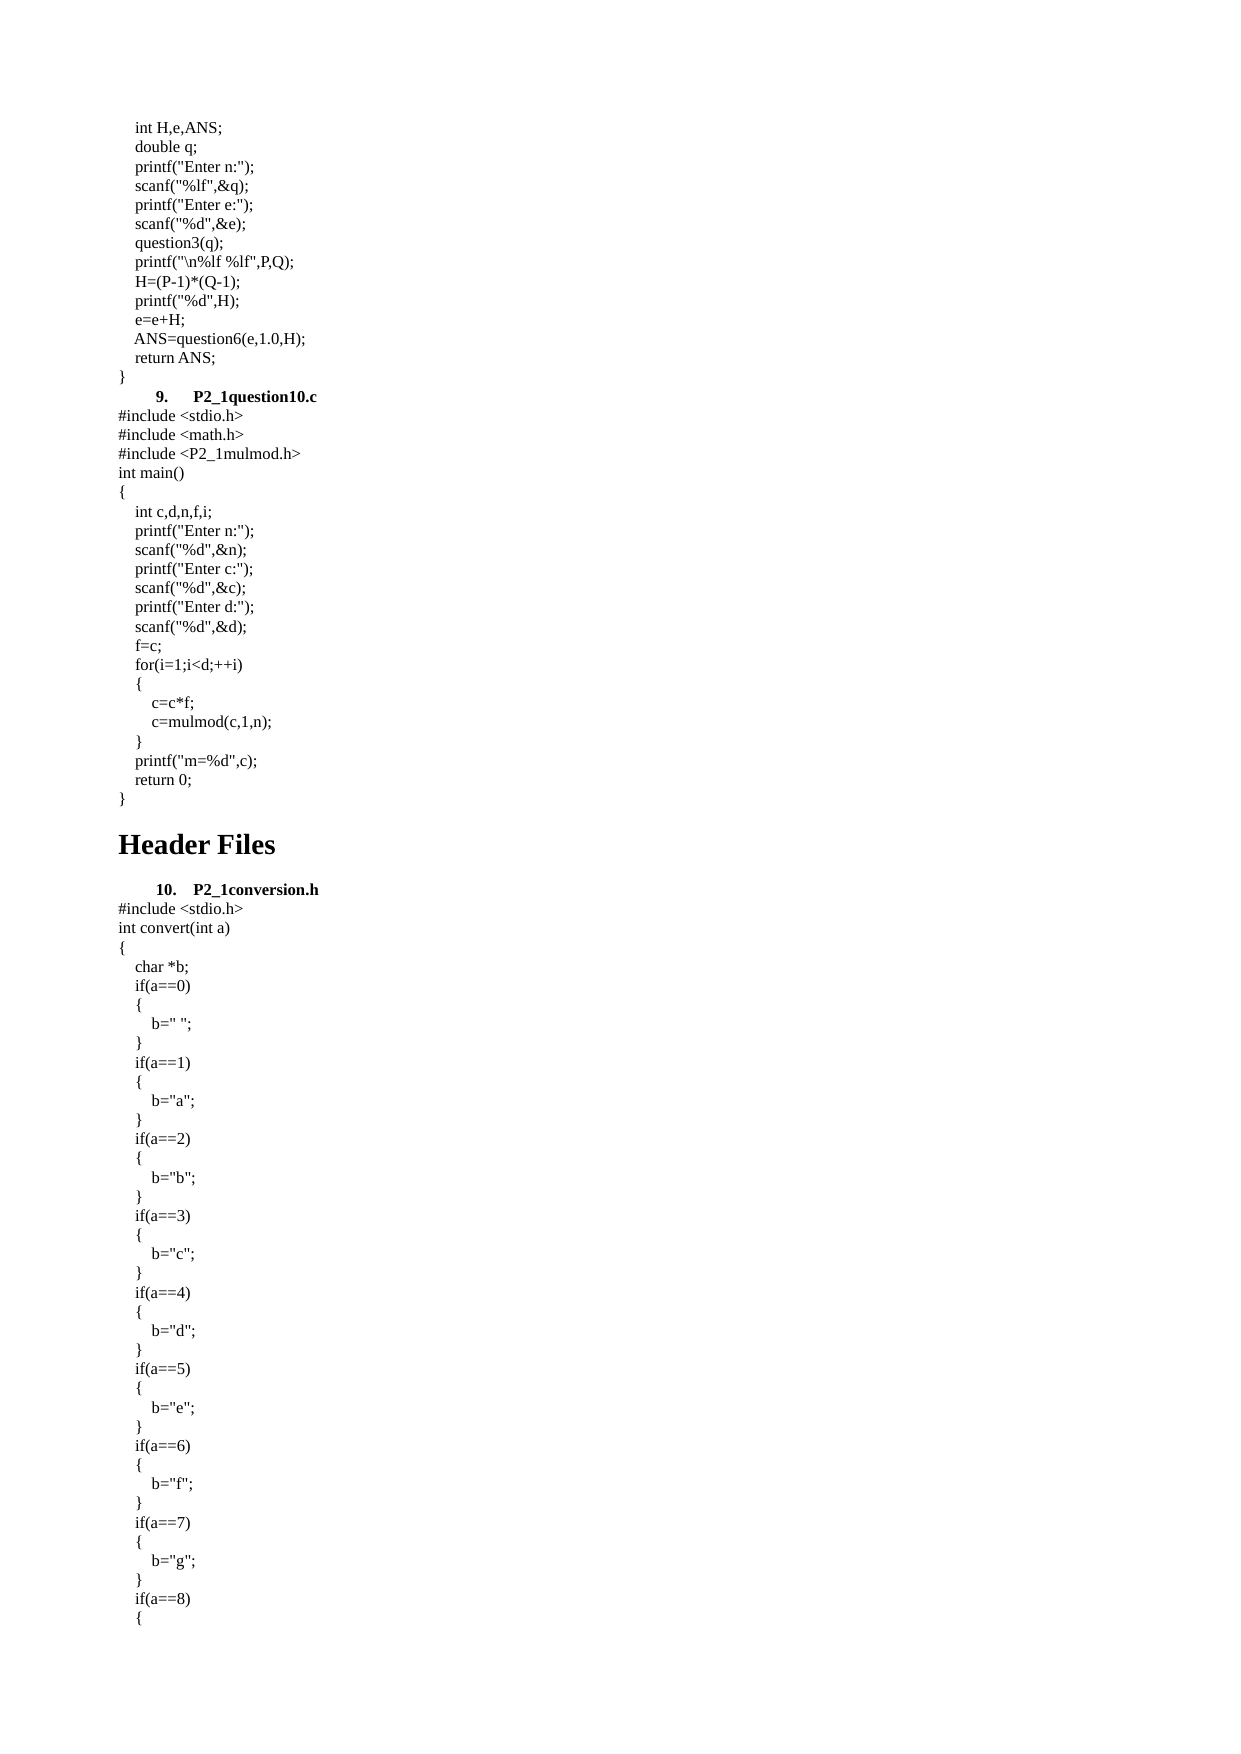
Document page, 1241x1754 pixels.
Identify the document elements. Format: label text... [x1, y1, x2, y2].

text { [118, 995, 1122, 1014]
text } [118, 789, 1122, 808]
text { [118, 1148, 1122, 1167]
text ANS=question6(e,1.0,H); [118, 329, 1122, 348]
text } [118, 1187, 1122, 1206]
text scanf("%d",&d); [118, 616, 1122, 636]
text scanf("%d",&n); [118, 540, 1122, 559]
text c=mulmod(c,1,n); [118, 712, 1122, 731]
text int main() [118, 463, 1122, 482]
text } [118, 1570, 1122, 1589]
text printf("Enter c:"); [118, 559, 1122, 578]
text { [118, 1378, 1122, 1397]
text printf("m=%d",c); [118, 751, 1122, 770]
text } [118, 1263, 1122, 1282]
text { [118, 1302, 1122, 1321]
text if(a==0) [118, 976, 1122, 995]
text e=e+H; [118, 310, 1122, 329]
text if(a==8) [118, 1589, 1122, 1608]
text b="c"; [118, 1244, 1122, 1263]
text question3(q); [118, 233, 1122, 252]
text char *b; [118, 957, 1122, 976]
text if(a==4) [118, 1282, 1122, 1302]
text if(a==2) [118, 1129, 1122, 1148]
text { [118, 1532, 1122, 1551]
text printf("Enter d:"); [118, 597, 1122, 616]
list P2_1question10.c [156, 386, 1122, 406]
text double q; [118, 137, 1122, 156]
text printf("%d",H); [118, 291, 1122, 310]
text { [118, 1072, 1122, 1091]
text printf("Enter e:"); [118, 195, 1122, 214]
text { [118, 674, 1122, 693]
text scanf("%lf",&q); [118, 176, 1122, 195]
text b="f"; [118, 1474, 1122, 1493]
text H=(P-1)*(Q-1); [118, 271, 1122, 291]
text } [118, 1493, 1122, 1512]
text } [118, 1110, 1122, 1129]
text #include <stdio.h> [118, 899, 1122, 918]
text } [118, 367, 1122, 386]
text b="b"; [118, 1167, 1122, 1187]
text b="e"; [118, 1397, 1122, 1417]
text if(a==7) [118, 1512, 1122, 1532]
text c=c*f; [118, 693, 1122, 712]
text int H,e,ANS; [118, 118, 1122, 137]
text b="g"; [118, 1551, 1122, 1570]
text return 0; [118, 770, 1122, 789]
text { [118, 1608, 1122, 1627]
text printf("Enter n:"); [118, 156, 1122, 176]
text b="a"; [118, 1091, 1122, 1110]
text { [118, 482, 1122, 501]
text } [118, 1417, 1122, 1436]
text b=" "; [118, 1014, 1122, 1033]
text if(a==6) [118, 1436, 1122, 1455]
text scanf("%d",&e); [118, 214, 1122, 233]
text } [118, 1340, 1122, 1359]
text #include <stdio.h> [118, 406, 1122, 425]
text if(a==3) [118, 1206, 1122, 1225]
text printf("Enter n:"); [118, 521, 1122, 540]
text for(i=1;i<d;++i) [118, 655, 1122, 674]
text Header Files [118, 827, 1122, 861]
list P2_1conversion.h [156, 880, 1122, 899]
text scanf("%d",&c); [118, 578, 1122, 597]
text b="d"; [118, 1321, 1122, 1340]
text if(a==5) [118, 1359, 1122, 1378]
text f=c; [118, 636, 1122, 655]
text } [118, 1033, 1122, 1052]
text if(a==1) [118, 1052, 1122, 1072]
text } [118, 731, 1122, 751]
text #include <P2_1mulmod.h> [118, 444, 1122, 463]
text printf("\n%lf %lf",P,Q); [118, 252, 1122, 271]
text int convert(int a) [118, 918, 1122, 937]
text #include <math.h> [118, 425, 1122, 444]
text { [118, 937, 1122, 957]
text return ANS; [118, 348, 1122, 367]
text { [118, 1225, 1122, 1244]
text int c,d,n,f,i; [118, 501, 1122, 521]
text { [118, 1455, 1122, 1474]
